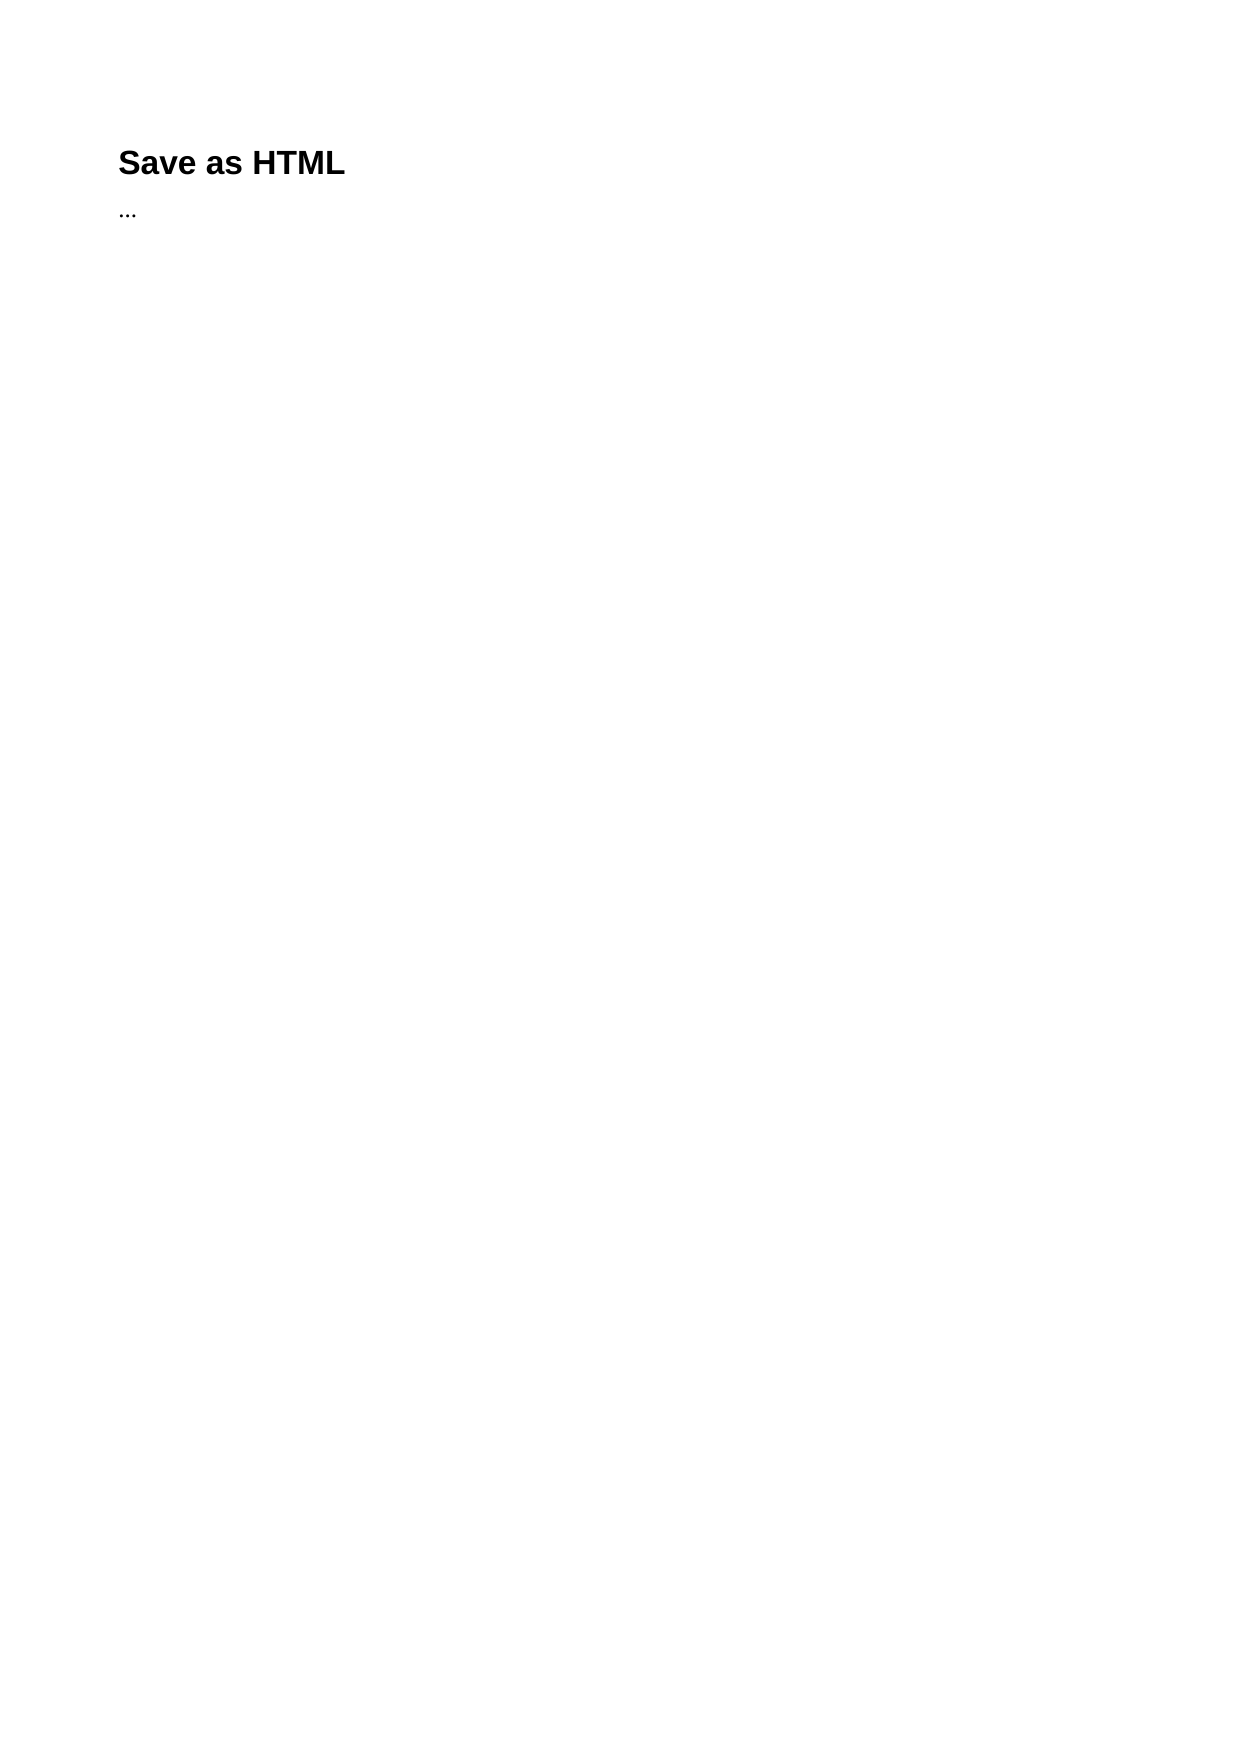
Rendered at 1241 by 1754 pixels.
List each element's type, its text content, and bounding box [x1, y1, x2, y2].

subtitle Save as HTML [118, 143, 1122, 182]
text ... [118, 194, 1122, 223]
